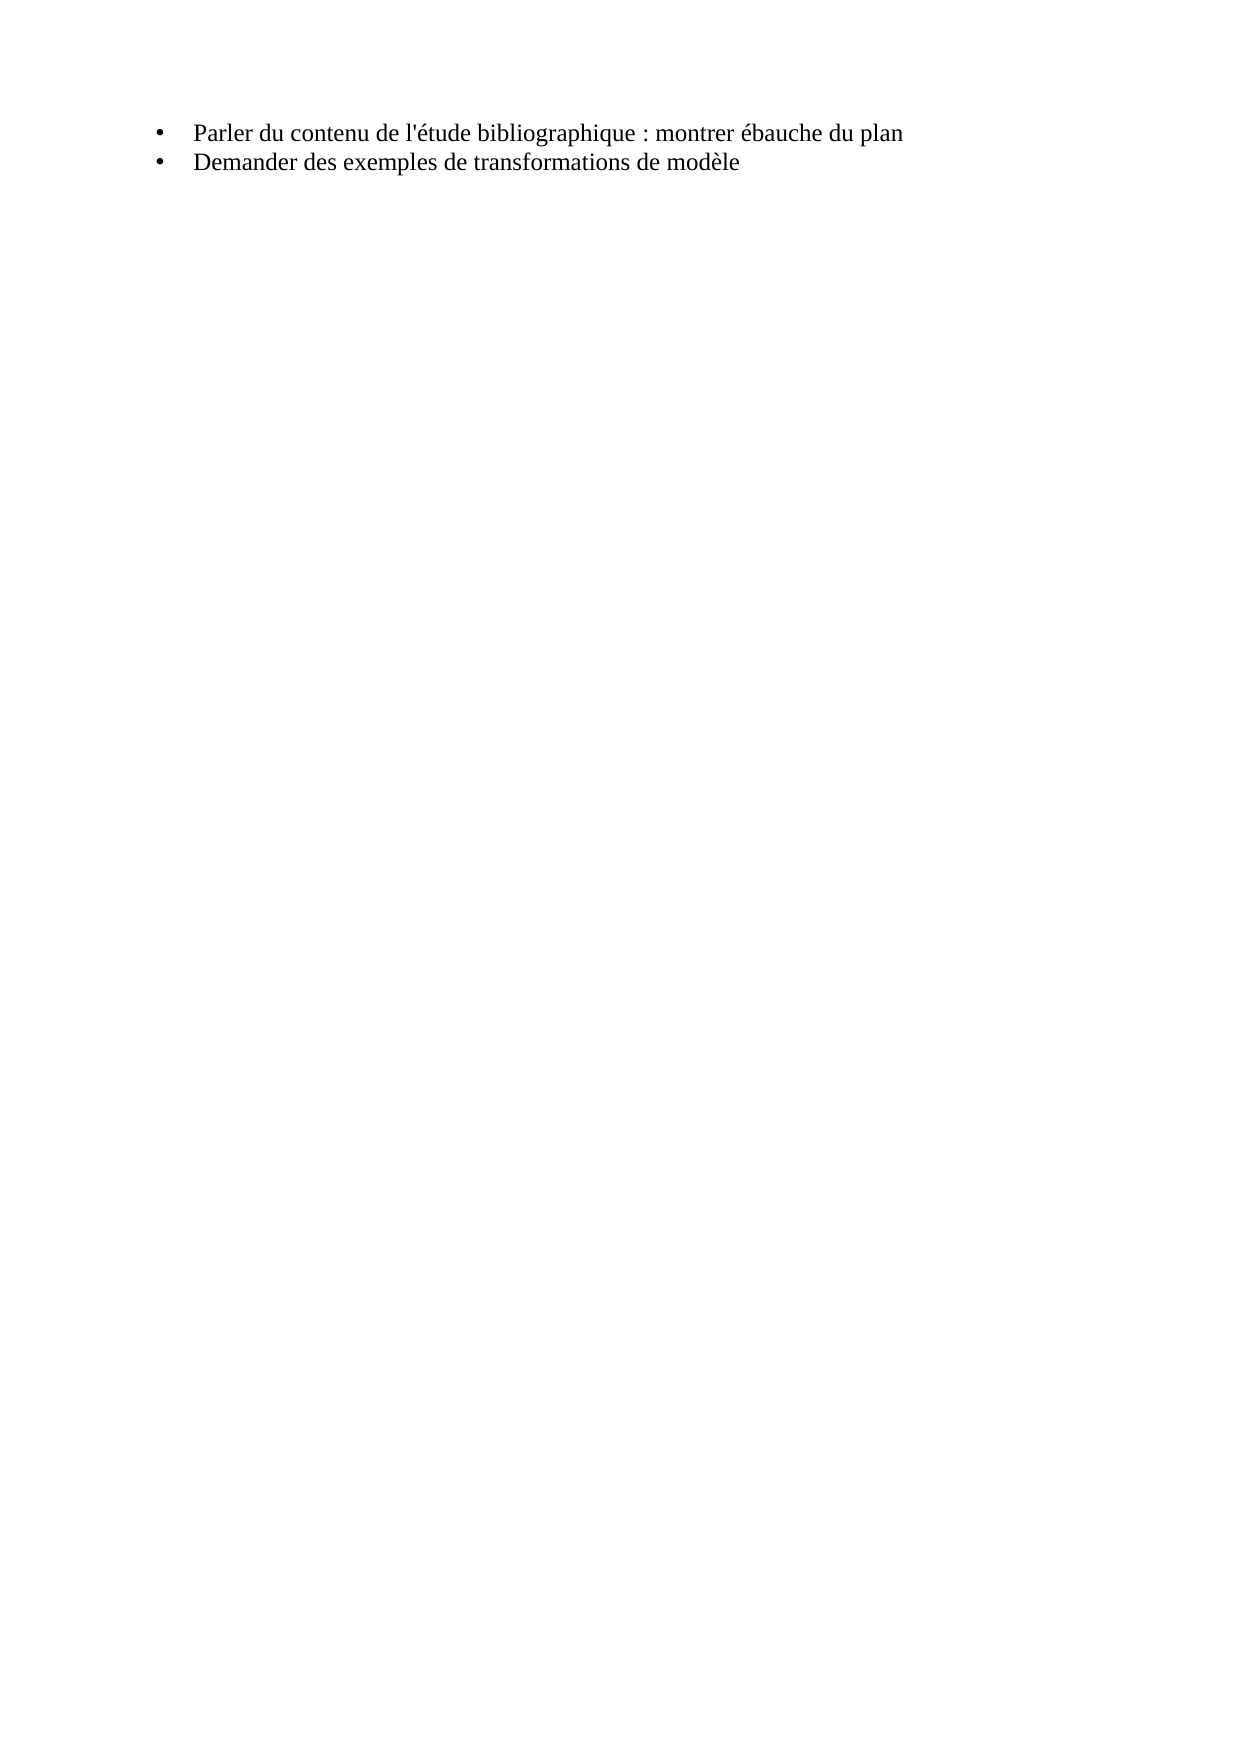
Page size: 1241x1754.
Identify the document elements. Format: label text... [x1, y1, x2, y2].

list Parler du contenu de l'étude bibliographique : montrer ébauche du plan [156, 118, 1122, 147]
list Demander des exemples de transformations de modèle [156, 147, 1122, 176]
